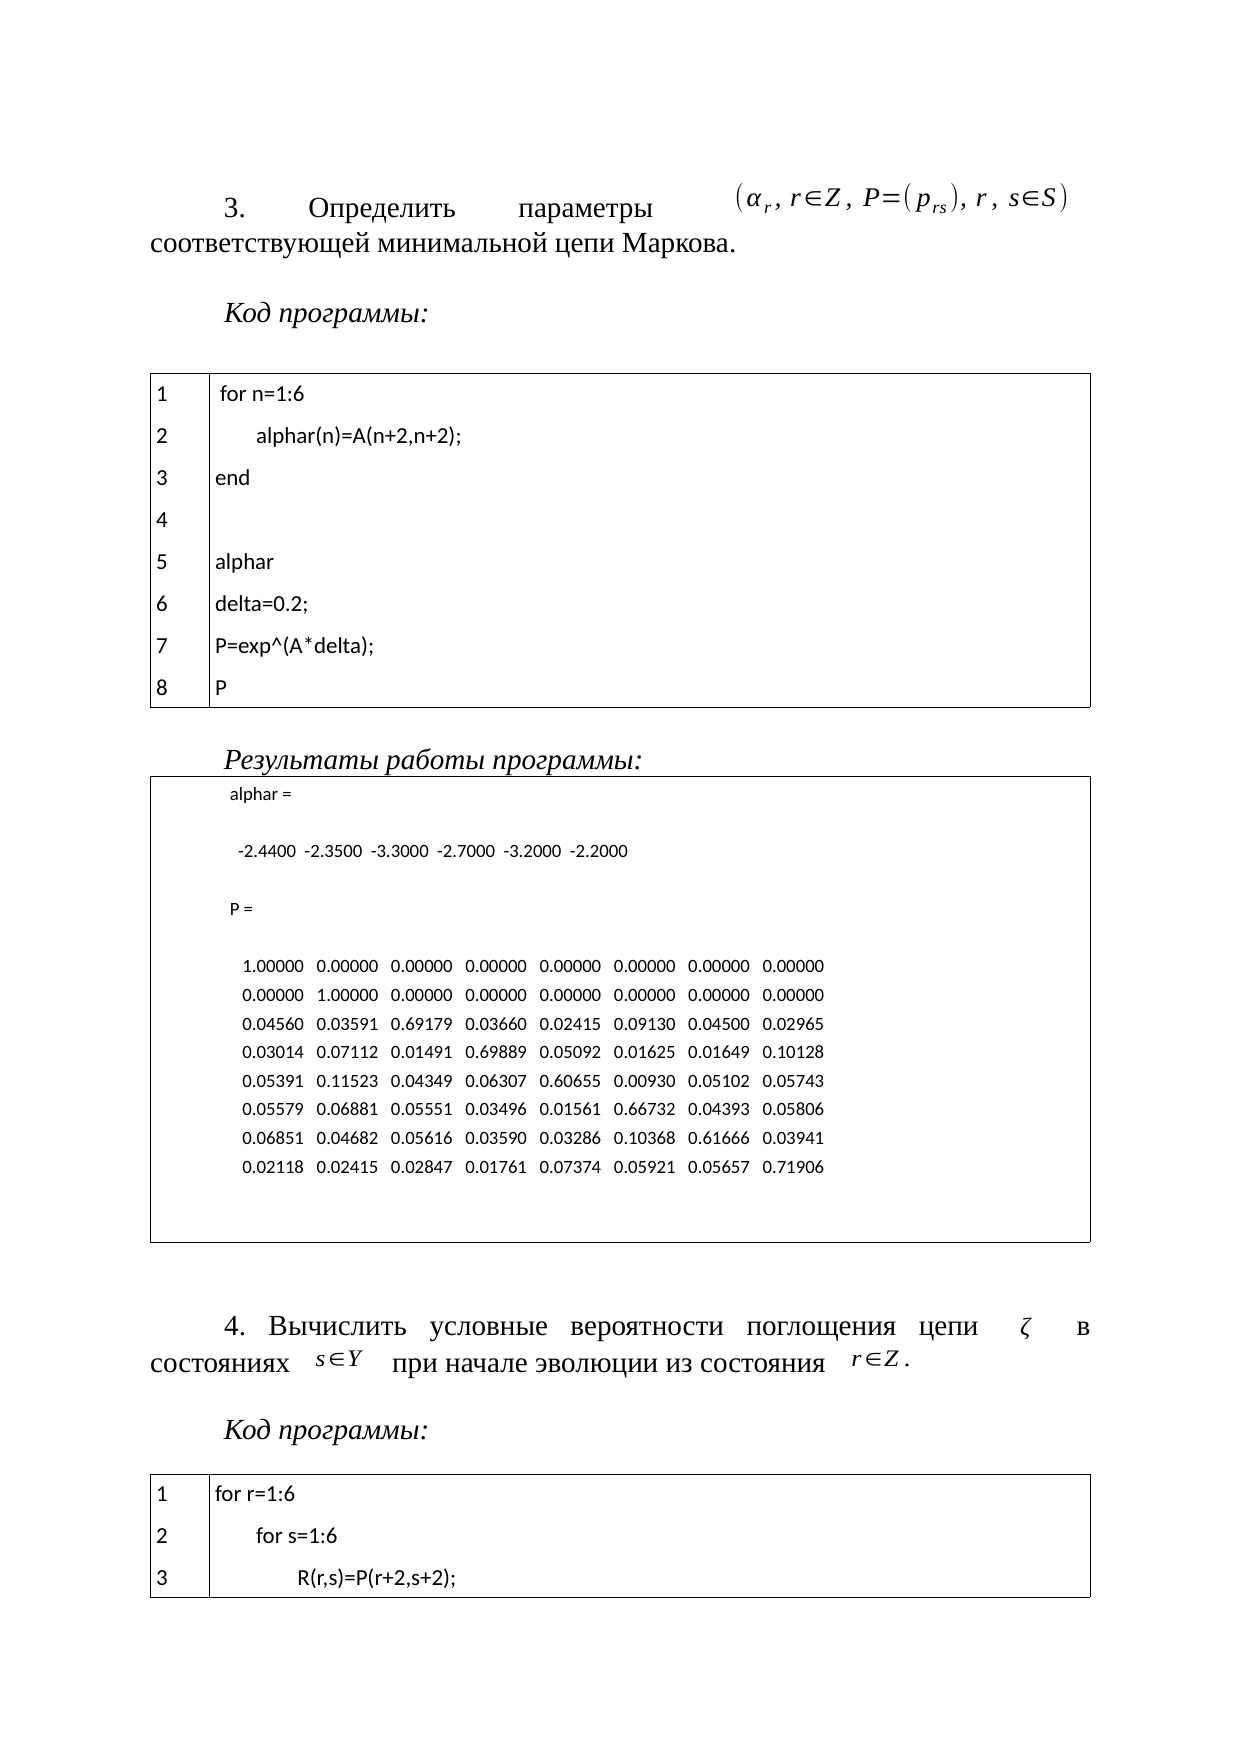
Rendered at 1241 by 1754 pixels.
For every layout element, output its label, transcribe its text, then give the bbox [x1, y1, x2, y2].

text Код программы: [224, 1412, 1090, 1446]
table_header alphar = -2.4400 -2.3500 -3.3000 -2.7000 -3.2000 -2.2000 P = 1.00000 0.00000 0.00000 0.00000 0.00000 0.00000 0.00000 0.00000 0.00000 1.00000 0.00000 0.00000 0.00000 0.00000 0.00000 0.00000 0.04560 0.03591 0.69179 0.03660 0.02415 0.09130 0.04500 0.02965 0.03014 0.07112 0.01491 0.69889 0.05092 0.01625 0.01649 0.10128 0.05391 0.11523 0.04349 0.06307 0.60655 0.00930 0.05102 0.05743 0.05579 0.06881 0.05551 0.03496 0.01561 0.66732 0.04393 0.05806 0.06851 0.04682 0.05616 0.03590 0.03286 0.10368 0.61666 0.03941 0.02118 0.02415 0.02847 0.01761 0.07374 0.05921 0.05657 0.71906 [151, 777, 1090, 1242]
table_header 1 2 3 4 5 6 7 8 [151, 374, 209, 707]
table_header for n=1:6 alphar(n)=A(n+2,n+2); end alphar delta=0.2; P=exp^(A*delta); P [210, 374, 1090, 707]
text Результаты работы программы: [150, 742, 1090, 776]
text Код программы: [150, 295, 1090, 328]
text 4. Вычислить условные вероятности поглощения цепи в состояниях при начале эволюции из состояния [150, 1308, 1090, 1378]
table_header 1 2 3 [151, 1475, 209, 1597]
text 3. Определить параметры соответствующей минимальной цепи Маркова. [150, 178, 1090, 259]
table_header for r=1:6 for s=1:6 R(r,s)=P(r+2,s+2); [210, 1475, 1090, 1597]
